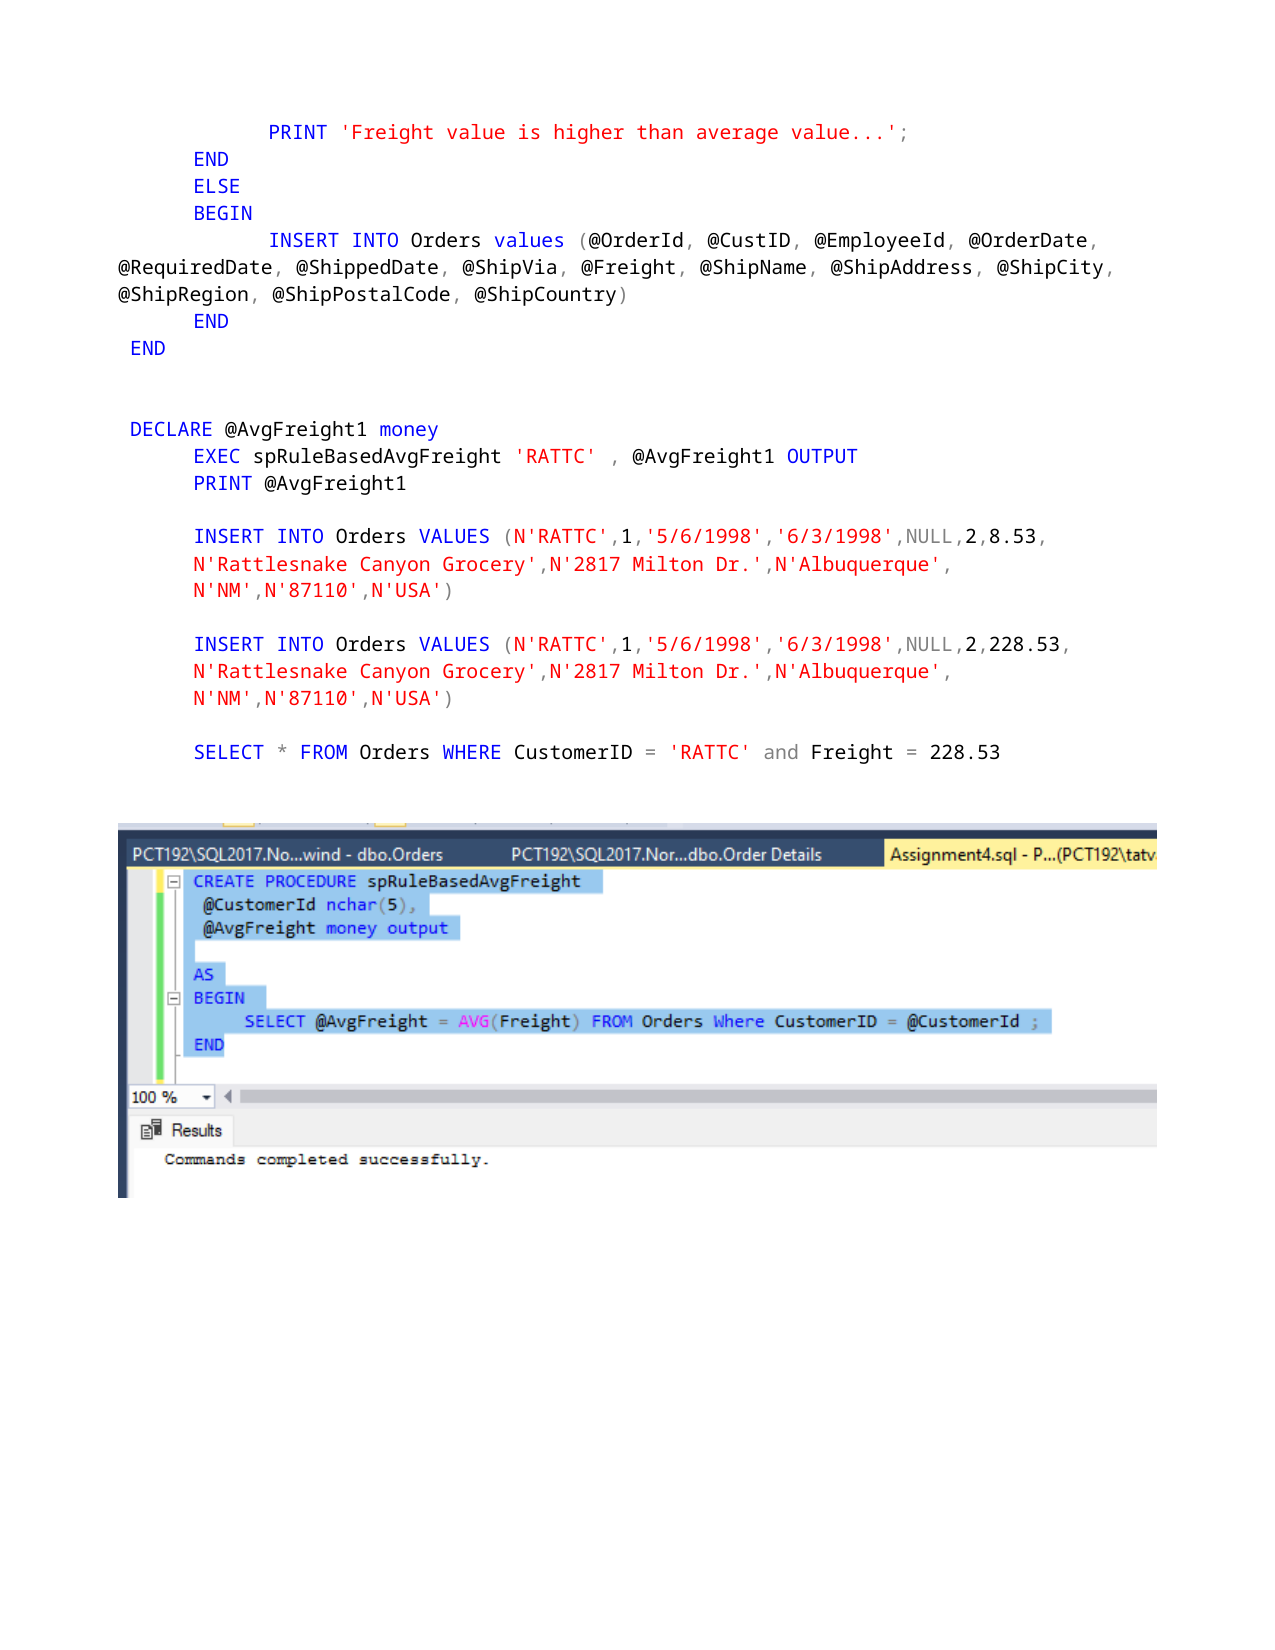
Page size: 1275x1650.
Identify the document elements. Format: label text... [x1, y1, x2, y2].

text N'NM',N'87110',N'USA') [118, 577, 1157, 604]
text DECLARE @AvgFreight1 money [118, 415, 1157, 442]
text EXEC spRuleBasedAvgFreight 'RATTC' , @AvgFreight1 OUTPUT [118, 442, 1157, 469]
text PRINT @AvgFreight1 [118, 469, 1157, 496]
text INSERT INTO Orders values (@OrderId, @CustID, @EmployeeId, @OrderDate, @RequiredDate, @ShippedDate, @ShipVia, @Freight, @ShipName, @ShipAddress, @ShipCity, @ShipRegion, @ShipPostalCode, @ShipCountry) [118, 226, 1157, 307]
text SELECT * FROM Orders WHERE CustomerID = 'RATTC' and Freight = 228.53 [118, 739, 1157, 766]
text END [118, 145, 1157, 172]
picture [118, 823, 1157, 1198]
text INSERT INTO Orders VALUES (N'RATTC',1,'5/6/1998','6/3/1998',NULL,2,8.53, [118, 523, 1157, 550]
text INSERT INTO Orders VALUES (N'RATTC',1,'5/6/1998','6/3/1998',NULL,2,228.53, [118, 631, 1157, 658]
text END [118, 334, 1157, 361]
text BEGIN [118, 199, 1157, 226]
text PRINT 'Freight value is higher than average value...'; [118, 118, 1157, 145]
text N'NM',N'87110',N'USA') [118, 685, 1157, 712]
text END [118, 307, 1157, 334]
text N'Rattlesnake Canyon Grocery',N'2817 Milton Dr.',N'Albuquerque', [118, 658, 1157, 685]
text N'Rattlesnake Canyon Grocery',N'2817 Milton Dr.',N'Albuquerque', [118, 550, 1157, 577]
text ELSE [118, 172, 1157, 199]
